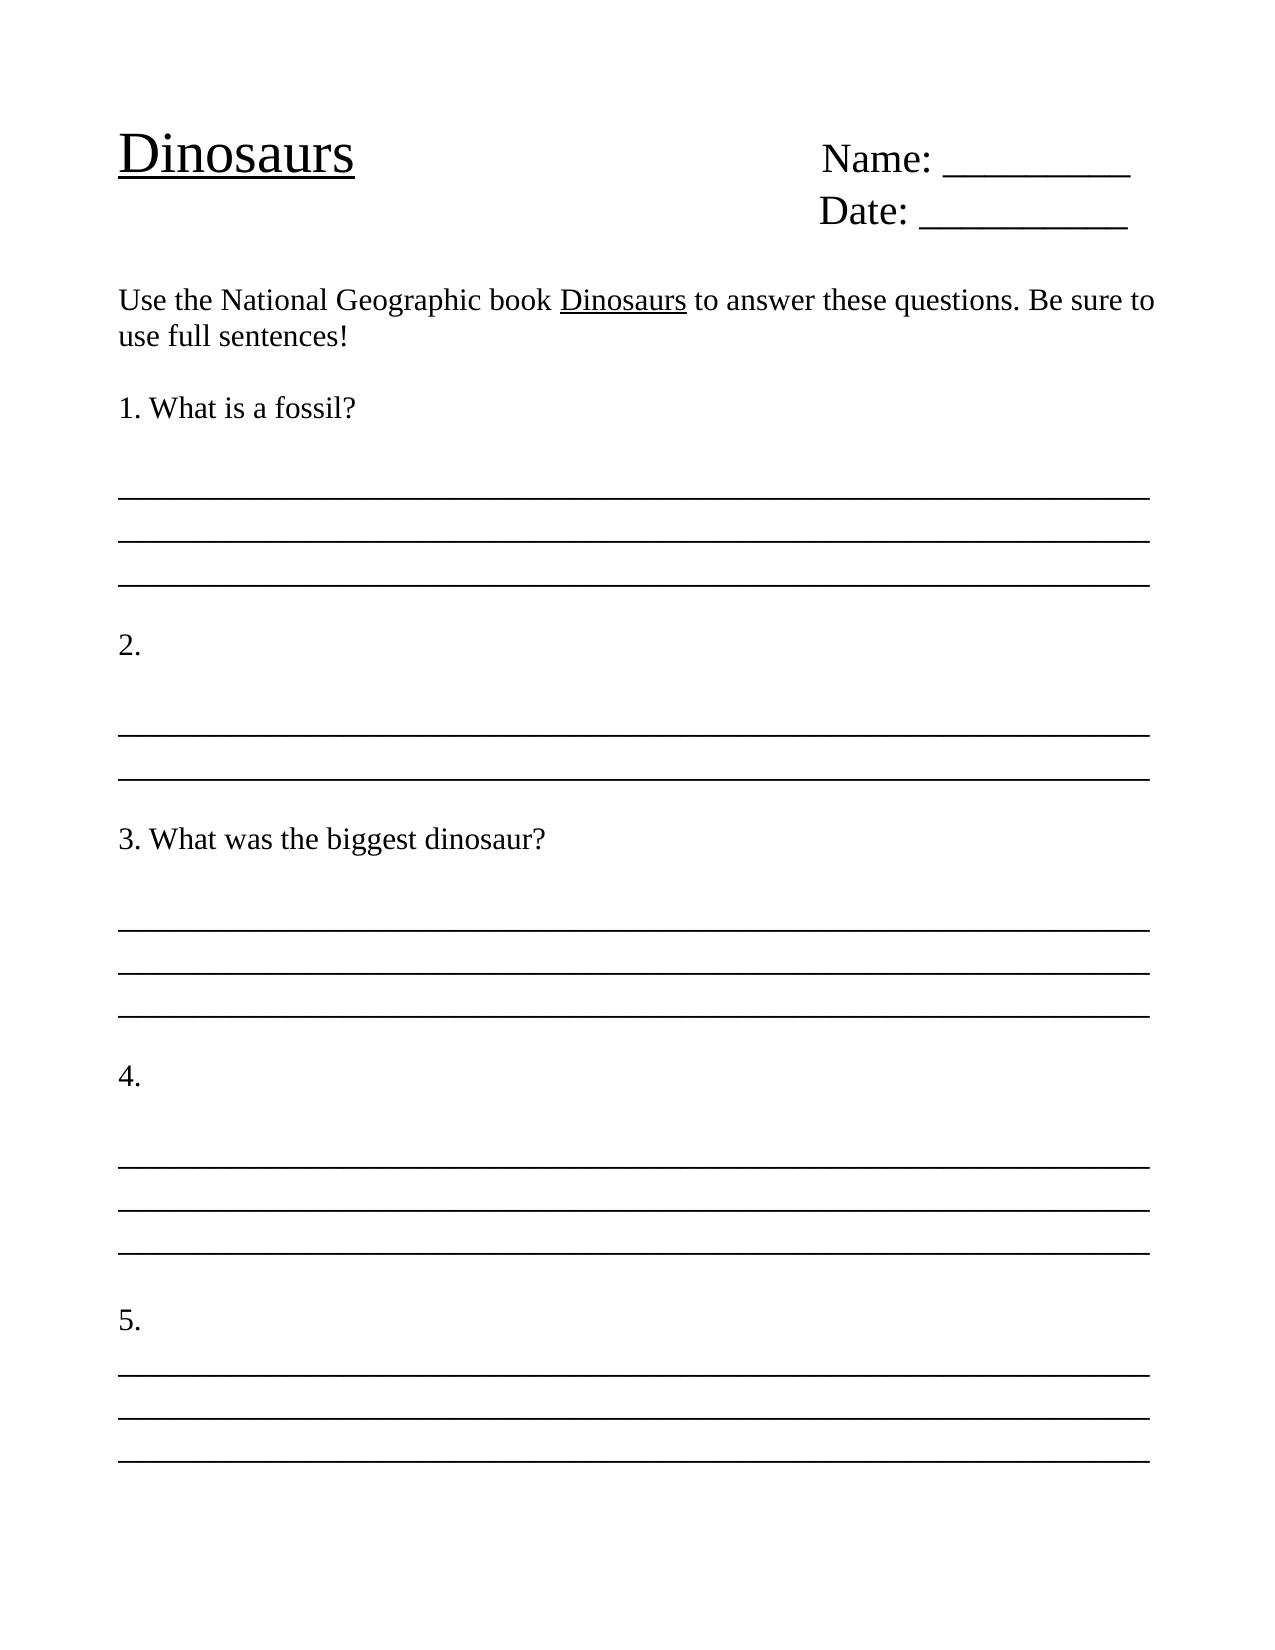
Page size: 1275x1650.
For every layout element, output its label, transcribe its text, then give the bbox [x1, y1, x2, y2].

text 4. [118, 1057, 1157, 1093]
text _______________________________________________________ _______________________________________________________ _______________________________________________________ [118, 1338, 1157, 1467]
text _______________________________________________________ _______________________________________________________ [118, 698, 1157, 784]
text 3. What was the biggest dinosaur? [118, 820, 1157, 856]
text 1. What is a fossil? [118, 389, 1157, 425]
text Use the National Geographic book Dinosaurs to answer these questions. Be sure to use full sentences! [118, 281, 1157, 353]
text 2. [118, 626, 1157, 662]
text Date: __________ [118, 185, 1157, 233]
text _______________________________________________________ _______________________________________________________ _______________________________________________________ [118, 1129, 1157, 1258]
text 5. [118, 1302, 1157, 1338]
text _______________________________________________________ _______________________________________________________ _______________________________________________________ [118, 461, 1157, 590]
text _______________________________________________________ _______________________________________________________ _______________________________________________________ [118, 892, 1157, 1021]
text Dinosaurs Name: _________ [118, 118, 1157, 185]
